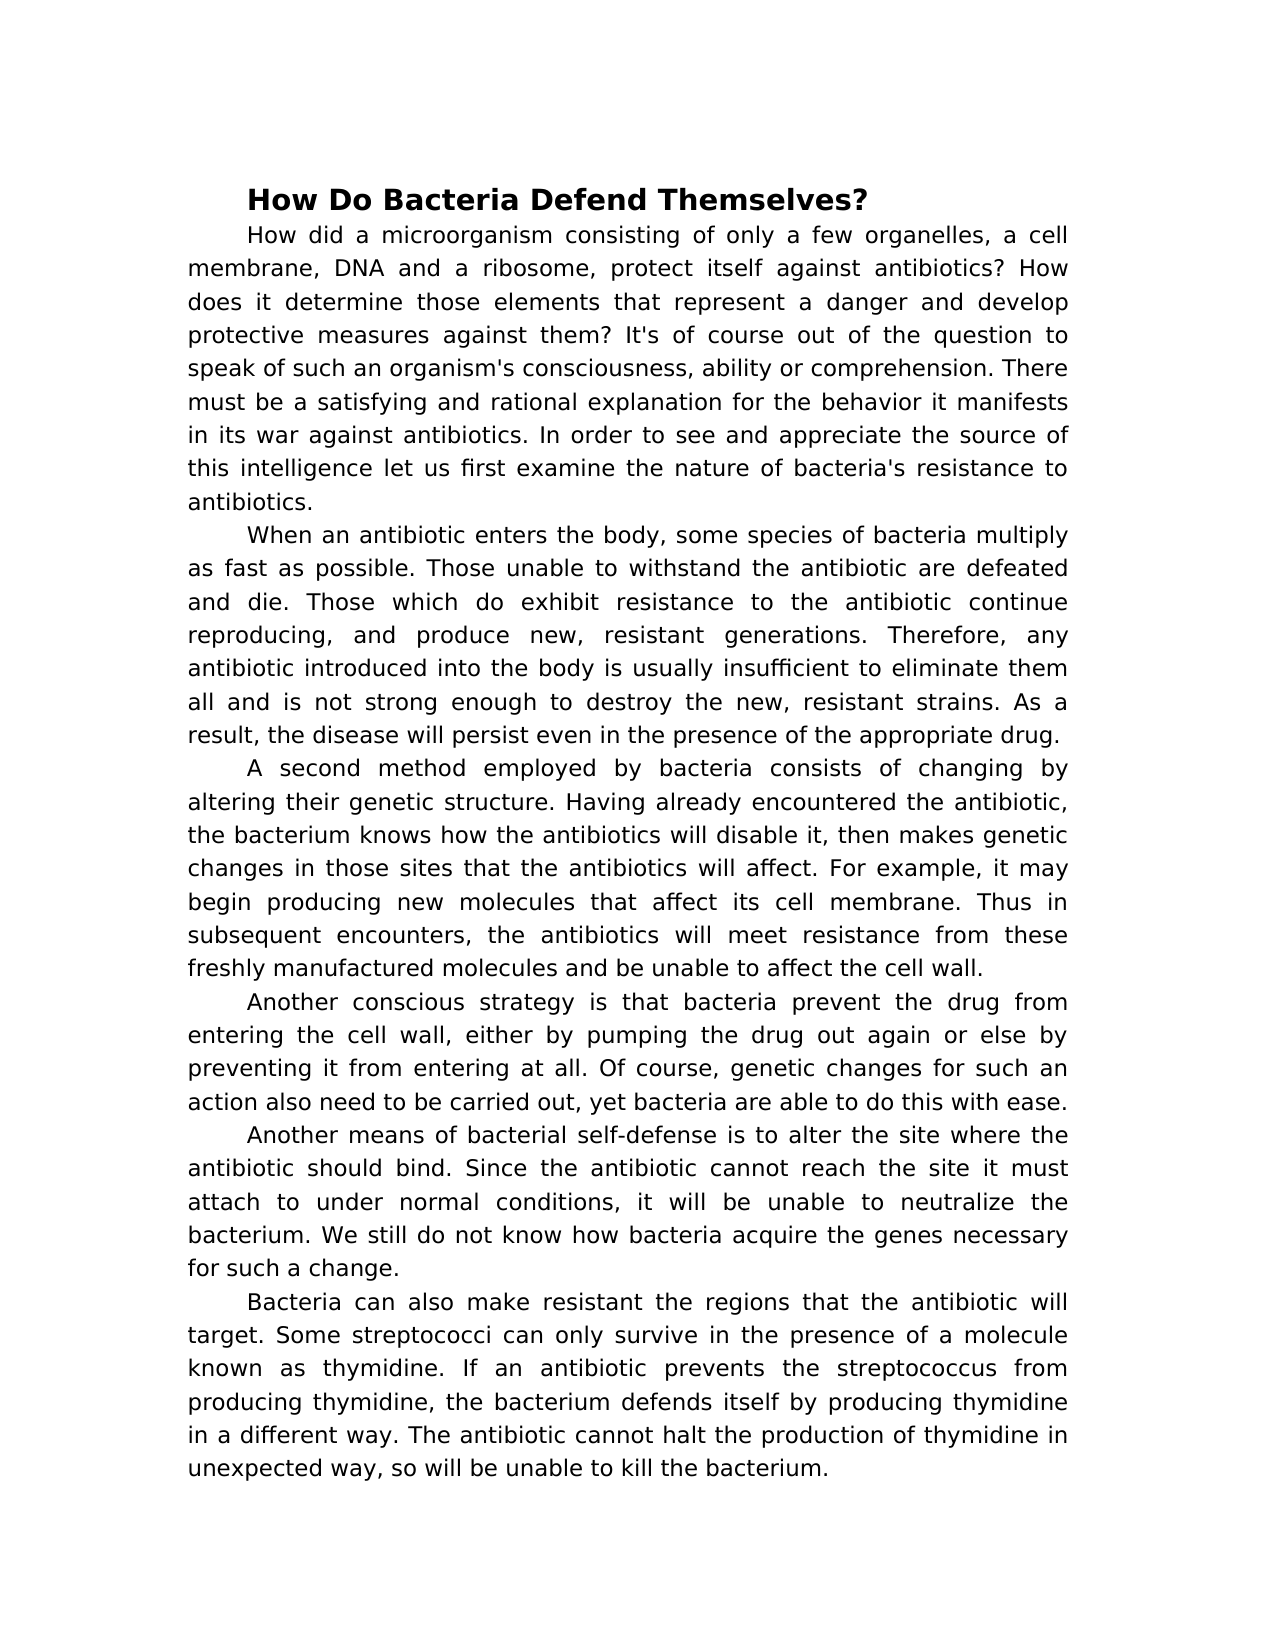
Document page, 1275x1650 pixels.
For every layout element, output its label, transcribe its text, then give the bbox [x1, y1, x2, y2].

subtitle How Do Bacteria Defend Themselves? [187, 183, 1070, 217]
text Bacteria can also make resistant the regions that the antibiotic will target. Some streptococci can only survive in the presence of a molecule known as thymidine. If an antibiotic prevents the streptococcus from producing thymidine, the bacterium defends itself by producing thymidine in a different way. The antibiotic cannot halt the production of thymidine in unexpected way, so will be unable to kill the bacterium. [187, 1283, 1070, 1483]
text A second method employed by bacteria consists of changing by altering their genetic structure. Having already encountered the antibiotic, the bacterium knows how the antibiotics will disable it, then makes genetic changes in those sites that the antibiotics will affect. For example, it may begin producing new molecules that affect its cell membrane. Thus in subsequent encounters, the antibiotics will meet resistance from these freshly manufactured molecules and be unable to affect the cell wall. [187, 750, 1070, 983]
text How did a microorganism consisting of only a few organelles, a cell membrane, DNA and a ribosome, protect itself against antibiotics? How does it determine those elements that represent a danger and develop protective measures against them? It's of course out of the question to speak of such an organism's consciousness, ability or comprehension. There must be a satisfying and rational explanation for the behavior it manifests in its war against antibiotics. In order to see and appreciate the source of this intelligence let us first examine the nature of bacteria's resistance to antibiotics. [187, 217, 1070, 517]
text Another means of bacterial self-defense is to alter the site where the antibiotic should bind. Since the antibiotic cannot reach the site it must attach to under normal conditions, it will be unable to neutralize the bacterium. We still do not know how bacteria acquire the genes necessary for such a change. [187, 1117, 1070, 1283]
text When an antibiotic enters the body, some species of bacteria multiply as fast as possible. Those unable to withstand the antibiotic are defeated and die. Those which do exhibit resistance to the antibiotic continue reproducing, and produce new, resistant generations. Therefore, any antibiotic introduced into the body is usually insufficient to eliminate them all and is not strong enough to destroy the new, resistant strains. As a result, the disease will persist even in the presence of the appropriate drug. [187, 517, 1070, 750]
text Another conscious strategy is that bacteria prevent the drug from entering the cell wall, either by pumping the drug out again or else by preventing it from entering at all. Of course, genetic changes for such an action also need to be carried out, yet bacteria are able to do this with ease. [187, 983, 1070, 1117]
